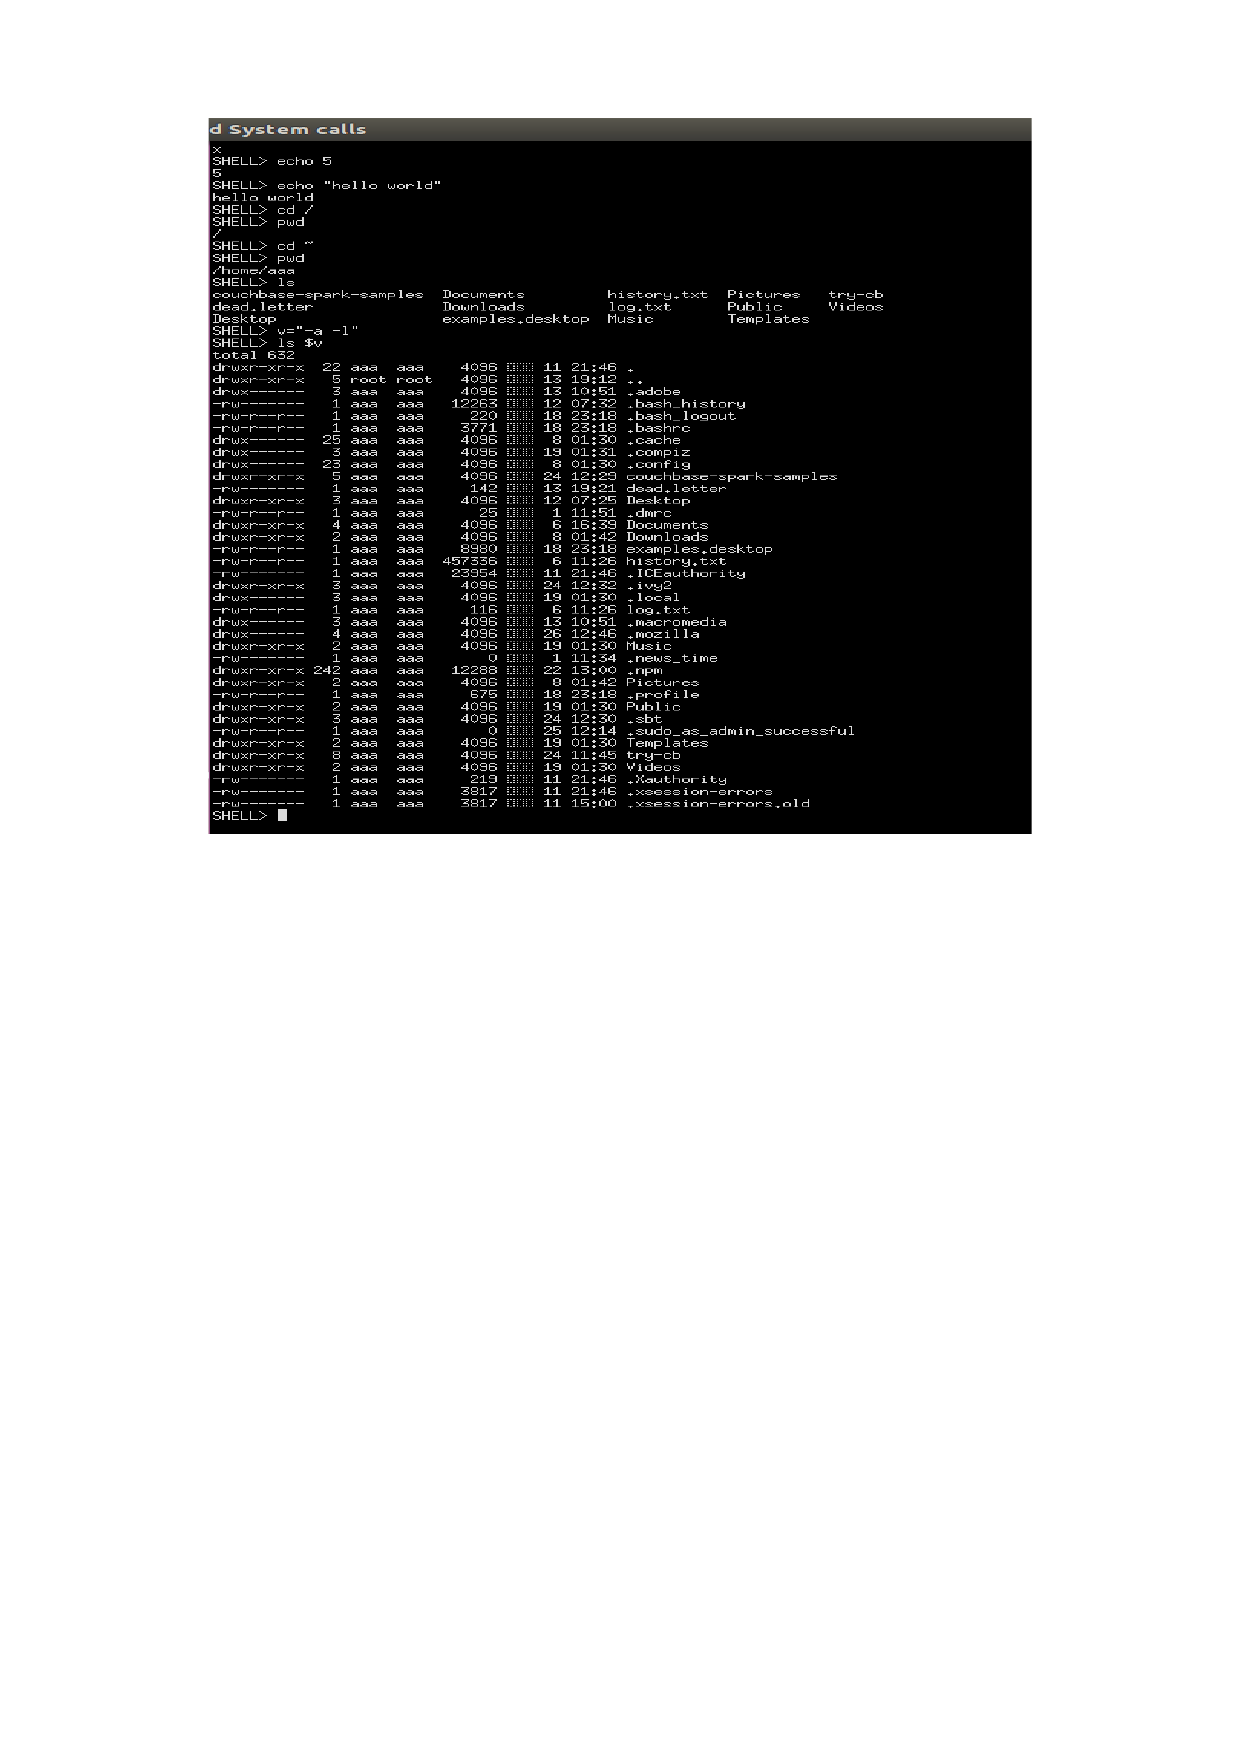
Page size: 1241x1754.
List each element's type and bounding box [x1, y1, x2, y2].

picture [208, 118, 374, 834]
